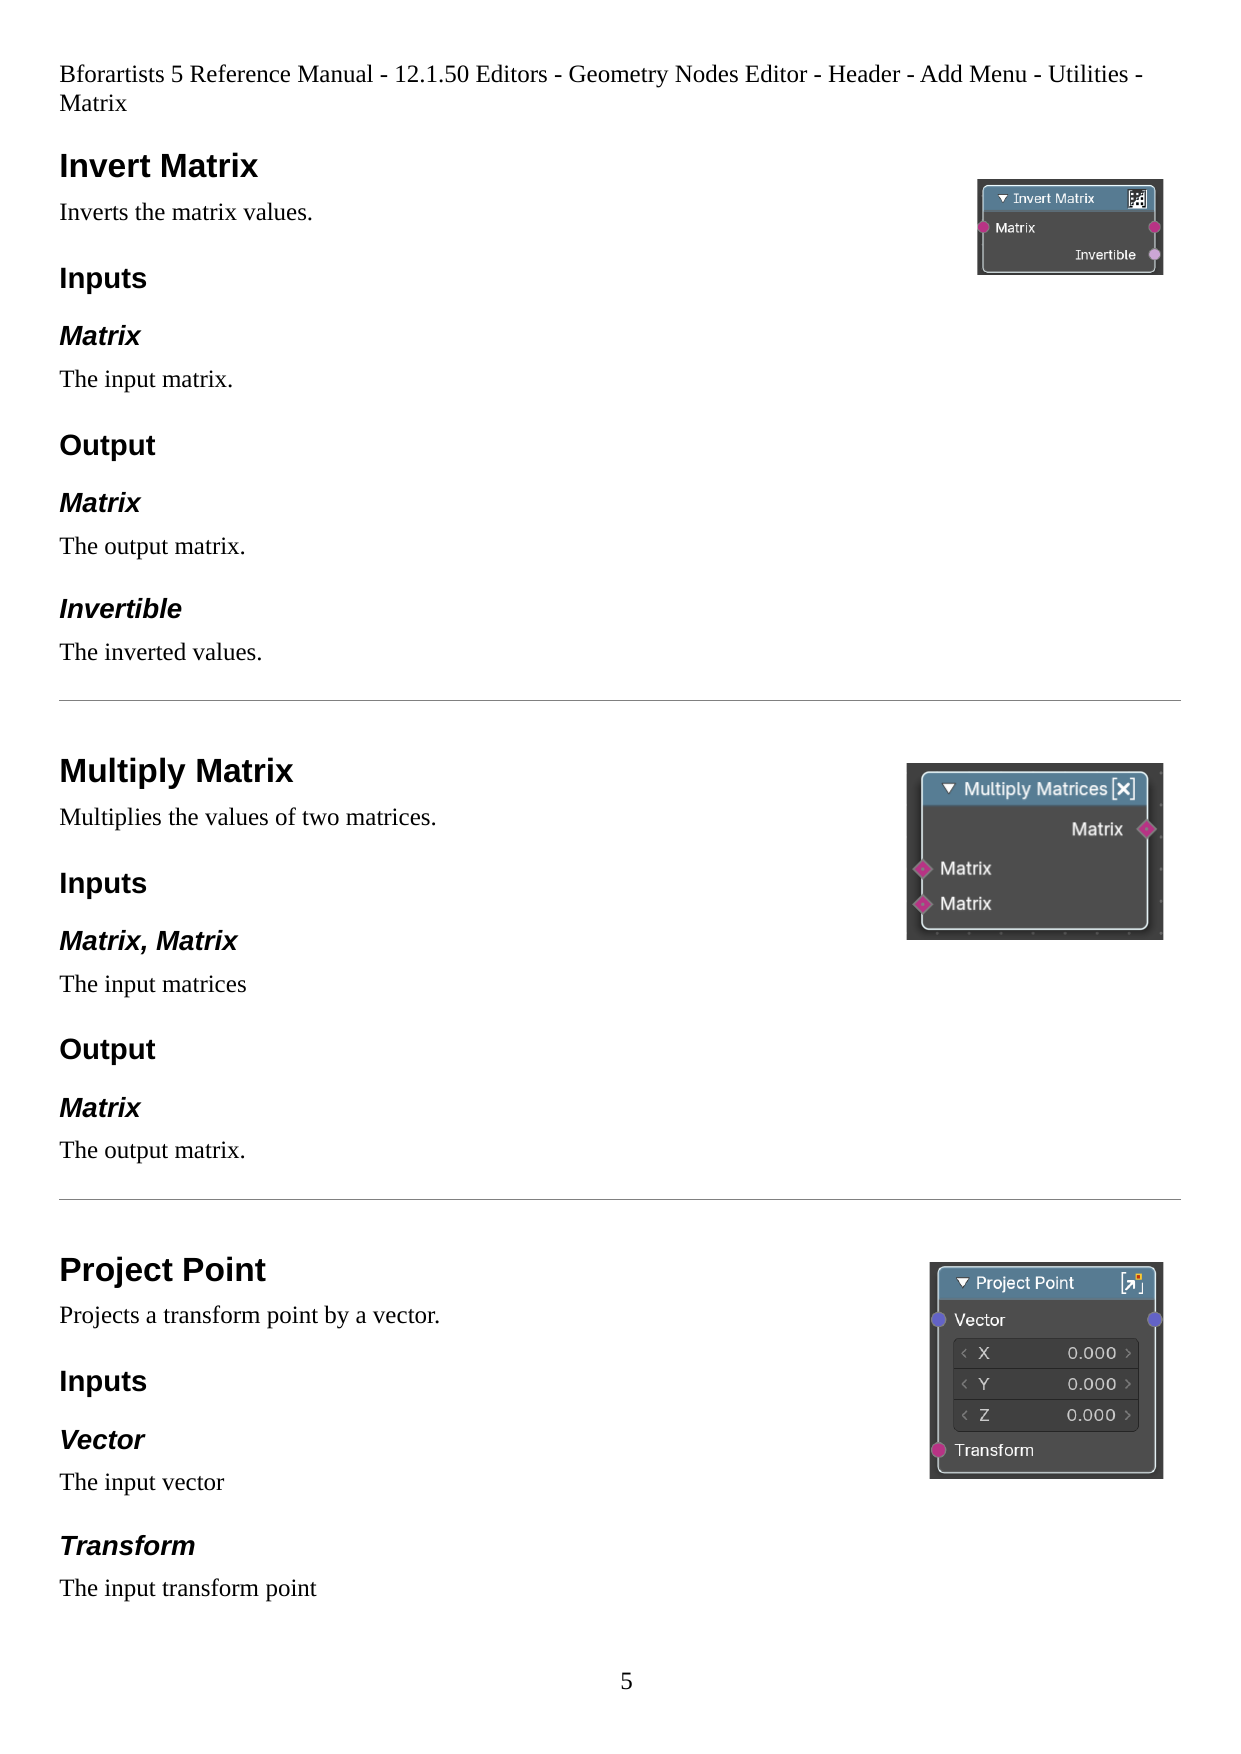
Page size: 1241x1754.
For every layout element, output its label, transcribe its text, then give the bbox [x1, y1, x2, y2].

text Multiplies the values of two matrices. [59, 802, 906, 831]
picture [929, 1262, 1164, 1479]
text The input transform point [59, 1573, 1181, 1602]
subtitle [1164, 866, 1181, 899]
subtitle [1164, 1364, 1181, 1398]
picture [977, 179, 1164, 275]
text The input vector [59, 1467, 1181, 1496]
subtitle Inputs [59, 261, 1181, 294]
subtitle Project Point [59, 1249, 1181, 1288]
subtitle Vector [59, 1423, 929, 1455]
subtitle Output [59, 1032, 1181, 1066]
subtitle Multiply Matrix [59, 751, 1181, 789]
subtitle Matrix [59, 1091, 1181, 1123]
subtitle Invert Matrix [59, 146, 1181, 185]
subtitle Transform [59, 1529, 1181, 1561]
picture [906, 763, 1164, 940]
subtitle [1164, 1423, 1181, 1455]
subtitle Matrix, Matrix [59, 924, 1181, 956]
subtitle Inputs [59, 866, 906, 899]
subtitle Matrix [59, 486, 1181, 518]
text Inverts the matrix values. [59, 197, 977, 226]
subtitle Output [59, 428, 1181, 461]
text The output matrix. [59, 531, 1181, 559]
subtitle Invertible [59, 592, 1181, 624]
text Projects a transform point by a vector. [59, 1301, 929, 1329]
text The input matrices [59, 969, 1181, 997]
subtitle Inputs [59, 1364, 929, 1398]
subtitle Matrix [59, 319, 1181, 351]
text The output matrix. [59, 1135, 1181, 1164]
text The input matrix. [59, 364, 1181, 393]
text The inverted values. [59, 637, 1181, 665]
